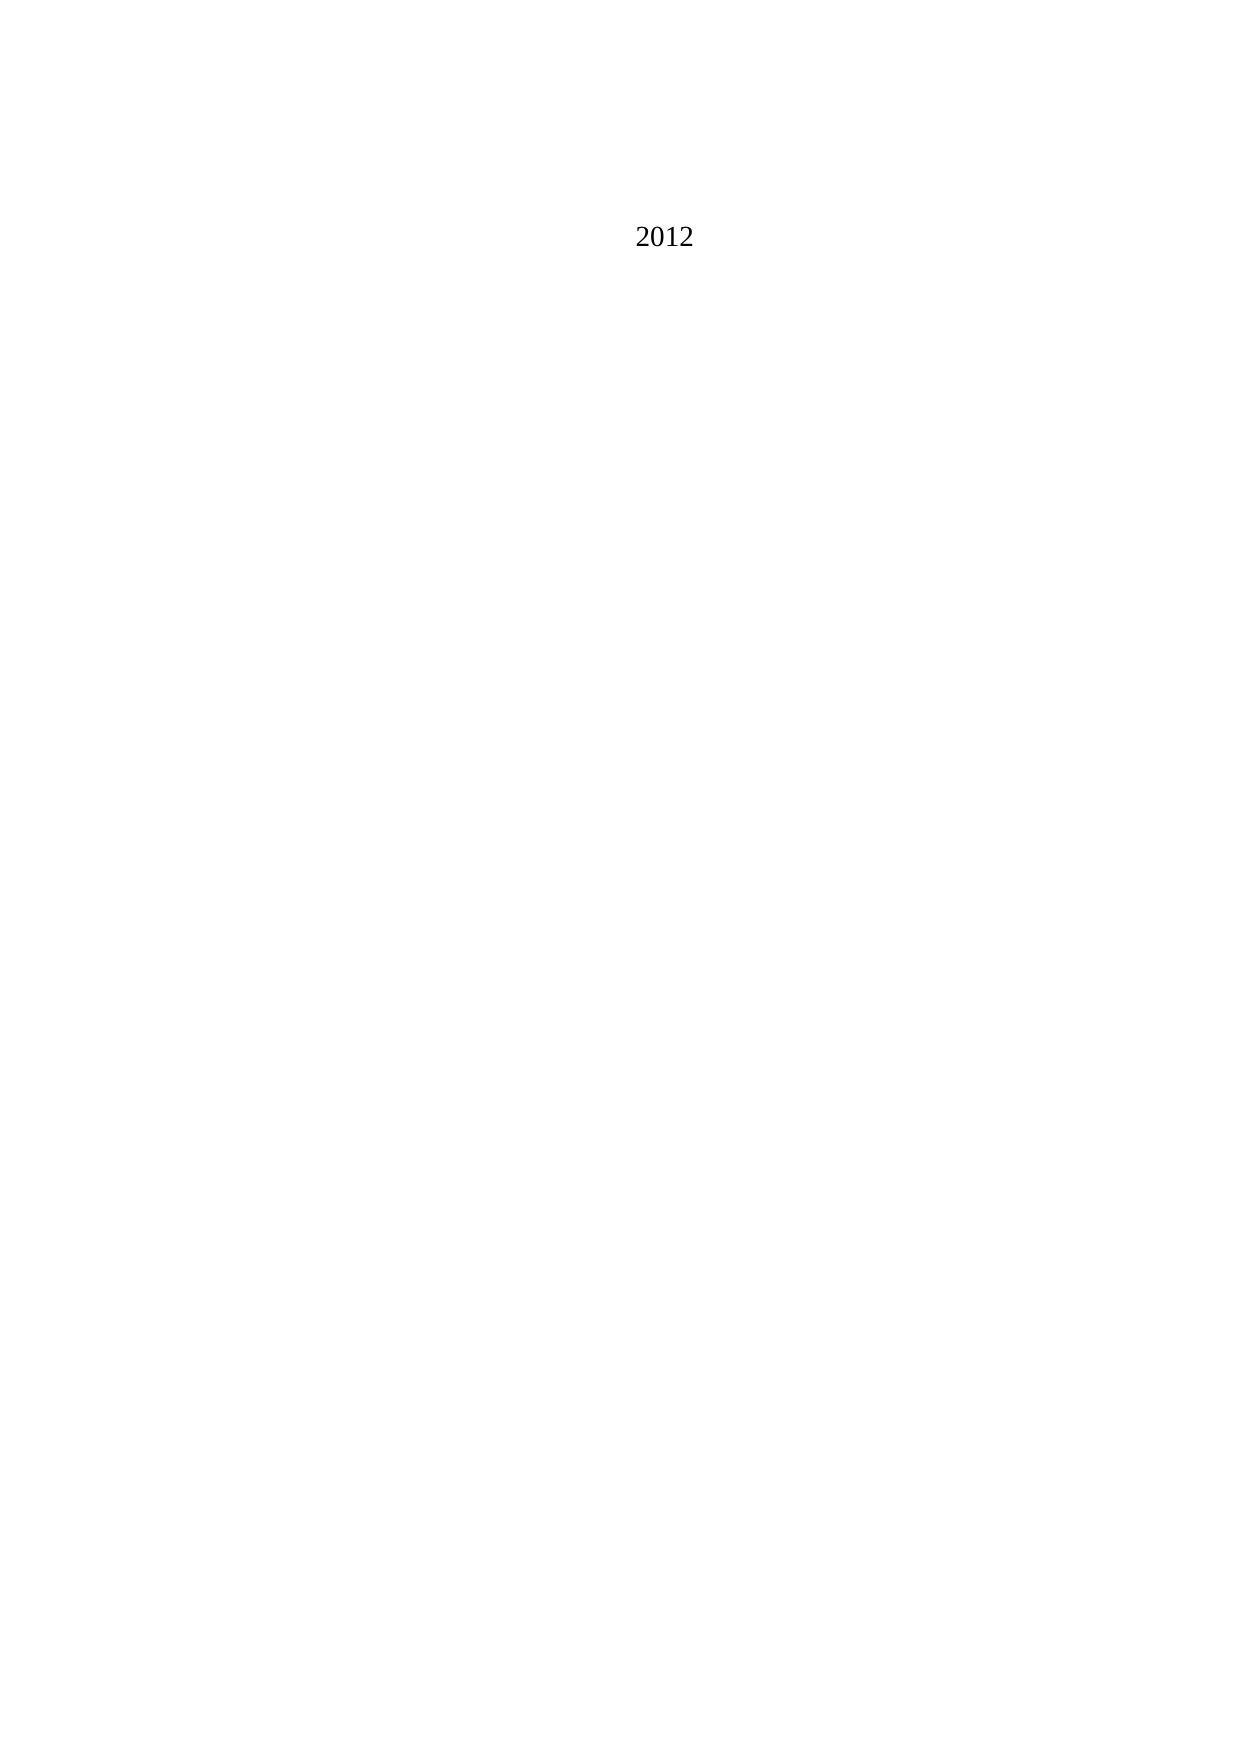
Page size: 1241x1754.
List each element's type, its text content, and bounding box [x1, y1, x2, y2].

text 2012 [177, 219, 1152, 252]
